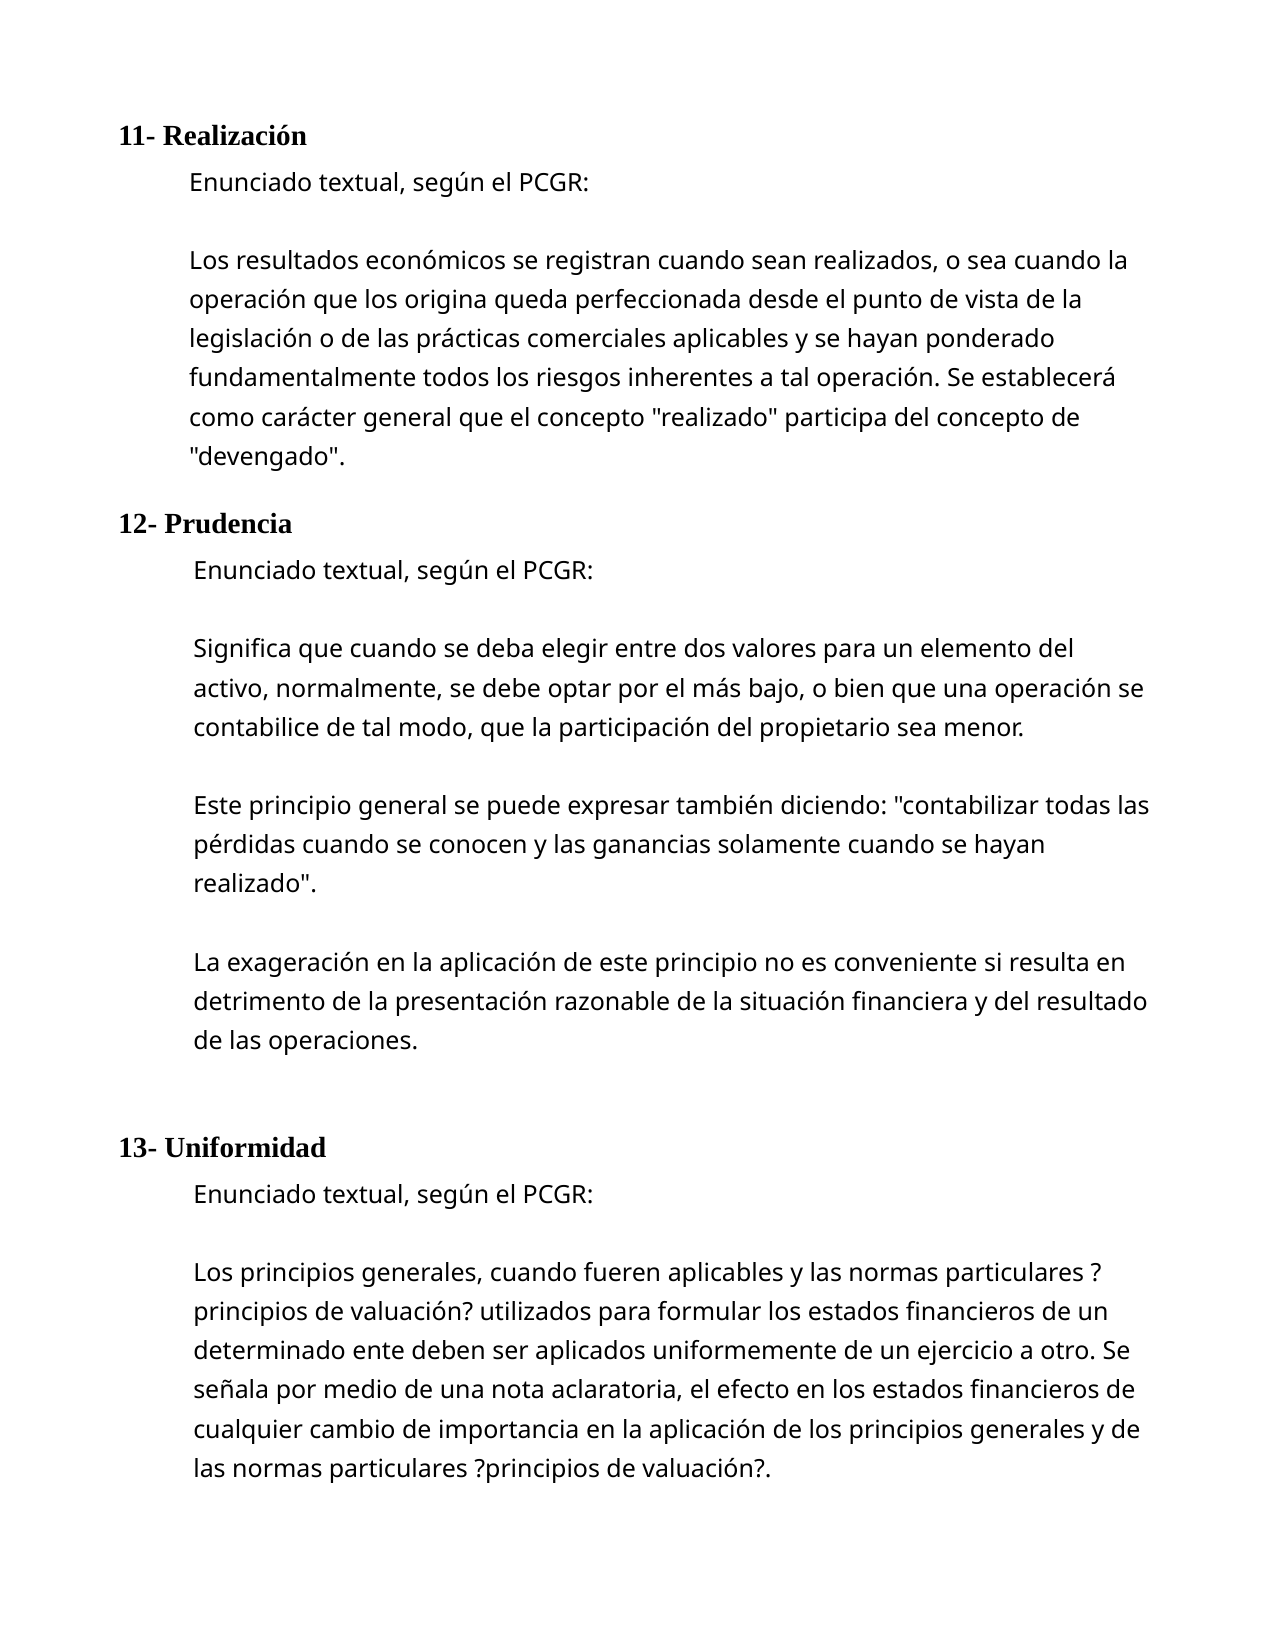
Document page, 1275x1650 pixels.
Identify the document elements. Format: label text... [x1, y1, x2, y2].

list Enunciado textual, según el PCGR: Los principios generales, cuando fueren aplicables y las normas particulares ?principios de valuación? utilizados para formular los estados financieros de un determinado ente deben ser aplicados uniformemente de un ejercicio a otro. Se señala por medio de una nota aclaratoria, el efecto en los estados financieros de cualquier cambio de importancia en la aplicación de los principios generales y de las normas particulares ?principios de valuación?. [156, 1176, 1157, 1524]
subtitle 12- Prudencia [118, 507, 1157, 540]
list Enunciado textual, según el PCGR: Los resultados económicos se registran cuando sean realizados, o sea cuando la operación que los origina queda perfeccionada desde el punto de vista de la legislación o de las prácticas comerciales aplicables y se hayan ponderado fundamentalmente todos los riesgos inherentes a tal operación. Se establecerá como carácter general que el concepto "realizado" participa del concepto de "devengado". [153, 164, 1157, 472]
list Enunciado textual, según el PCGR: Significa que cuando se deba elegir entre dos valores para un elemento del activo, normalmente, se debe optar por el más bajo, o bien que una operación se contabilice de tal modo, que la participación del propietario sea menor. Este principio general se puede expresar también diciendo: "contabilizar todas las pérdidas cuando se conocen y las ganancias solamente cuando se hayan realizado". La exageración en la aplicación de este principio no es conveniente si resulta en detrimento de la presentación razonable de la situación financiera y del resultado de las operaciones. [156, 553, 1157, 1096]
subtitle 13- Uniformidad [118, 1130, 1157, 1164]
subtitle 11- Realización [118, 118, 1157, 152]
